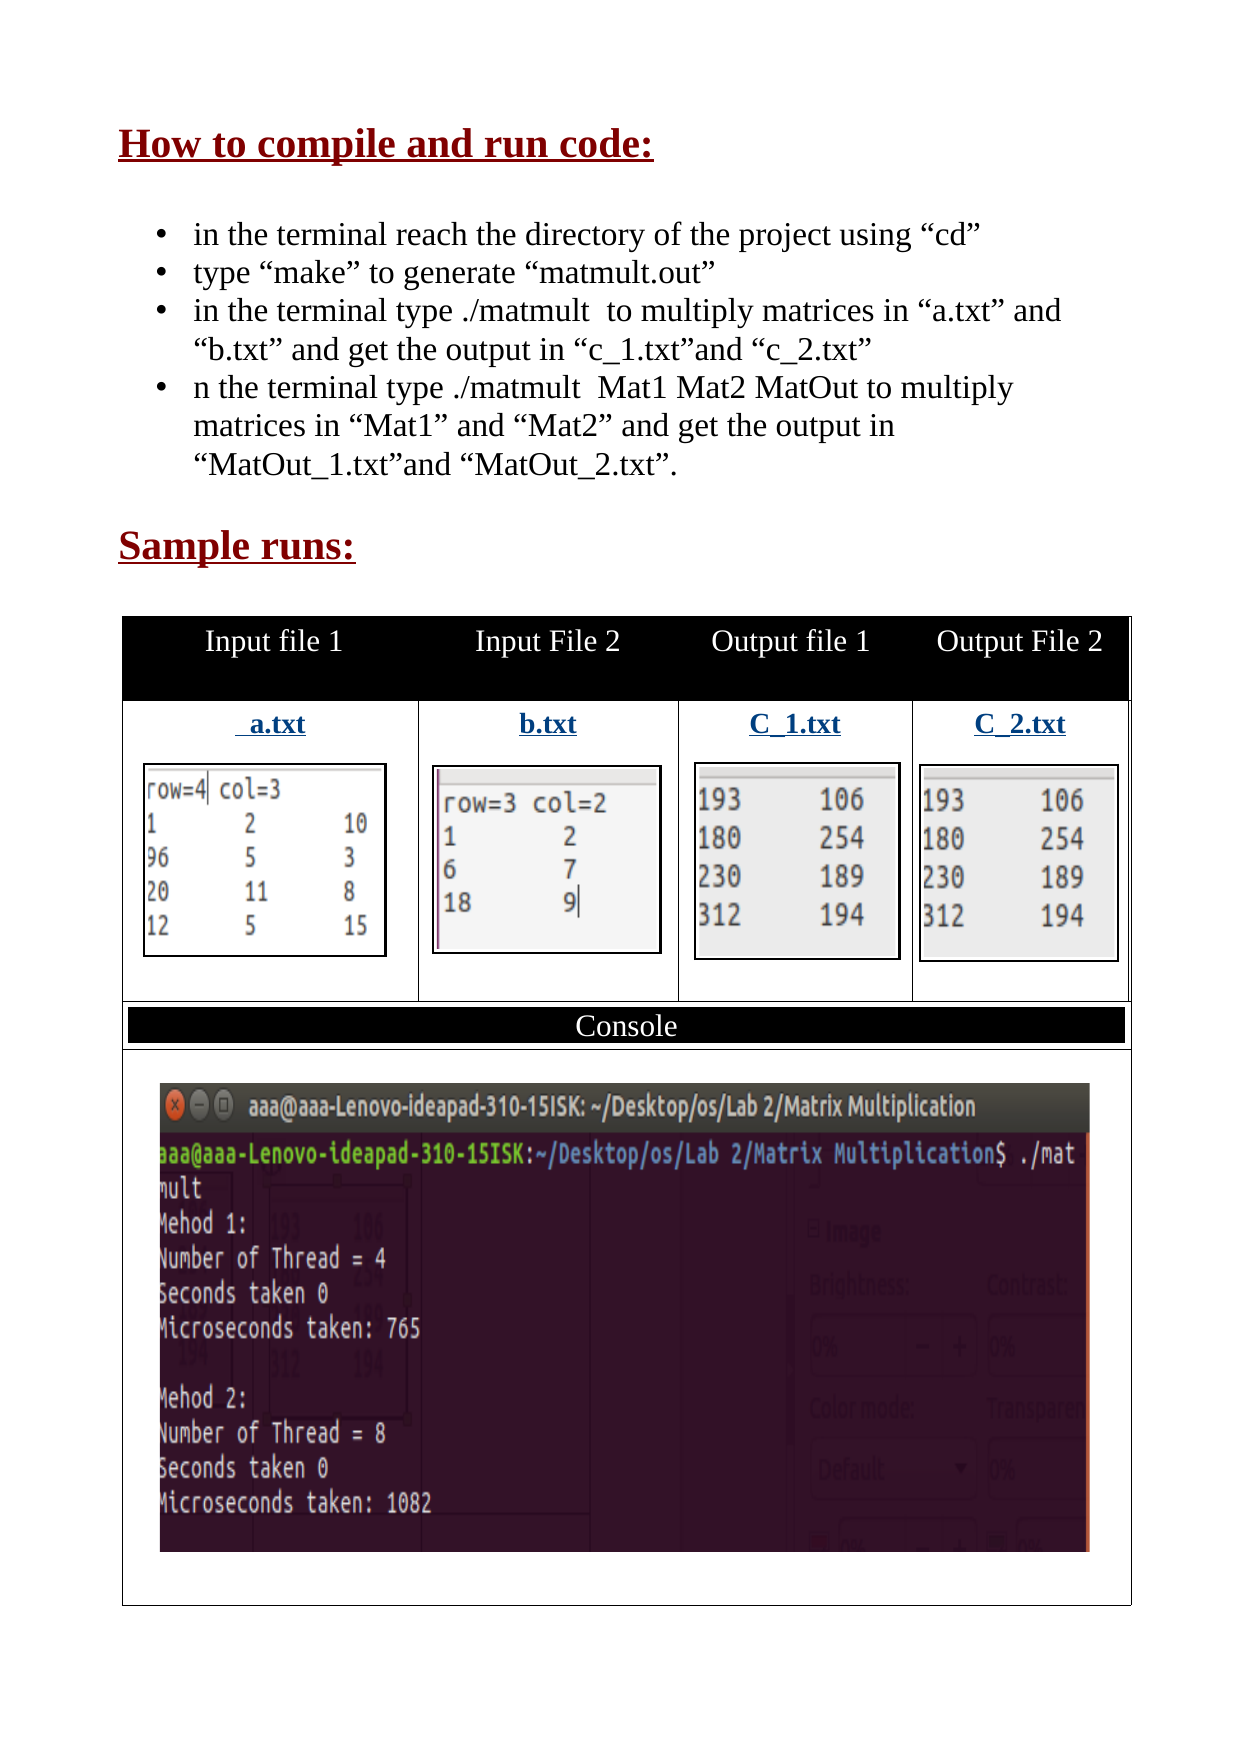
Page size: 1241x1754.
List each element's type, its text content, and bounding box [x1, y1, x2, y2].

list n the terminal type ./matmult Mat1 Mat2 MatOut to multiply matrices in “Mat1” and “Mat2” and get the output in “MatOut_1.txt”and “MatOut_2.txt”. [156, 367, 1122, 482]
table_cell C_1.txt [679, 701, 912, 1001]
table_cell a.txt [123, 701, 418, 1001]
list in the terminal reach the directory of the project using “cd” [156, 214, 1122, 252]
picture [699, 767, 718, 874]
table_header Input file 1 [123, 617, 418, 700]
table_header Output file 1 [679, 617, 912, 700]
picture [148, 768, 172, 882]
picture [923, 768, 942, 875]
table_header Output File 2 [913, 617, 1128, 700]
text How to compile and run code: [118, 118, 1122, 166]
table_cell C_2.txt [913, 701, 1128, 1001]
table_cell [123, 1050, 1131, 1605]
picture [436, 769, 456, 874]
text Sample runs: [118, 521, 1122, 568]
table_cell b.txt [419, 701, 678, 1001]
list in the terminal type ./matmult to multiply matrices in “a.txt” and “b.txt” and get the output in “c_1.txt”and “c_2.txt” [156, 291, 1122, 367]
table_header Input File 2 [419, 617, 678, 700]
table_cell [434, 767, 659, 952]
picture [395, 1083, 1090, 1552]
list type “make” to generate “matmult.out” [156, 252, 1122, 291]
table_cell [696, 764, 898, 958]
table_cell Console [123, 1002, 1131, 1048]
